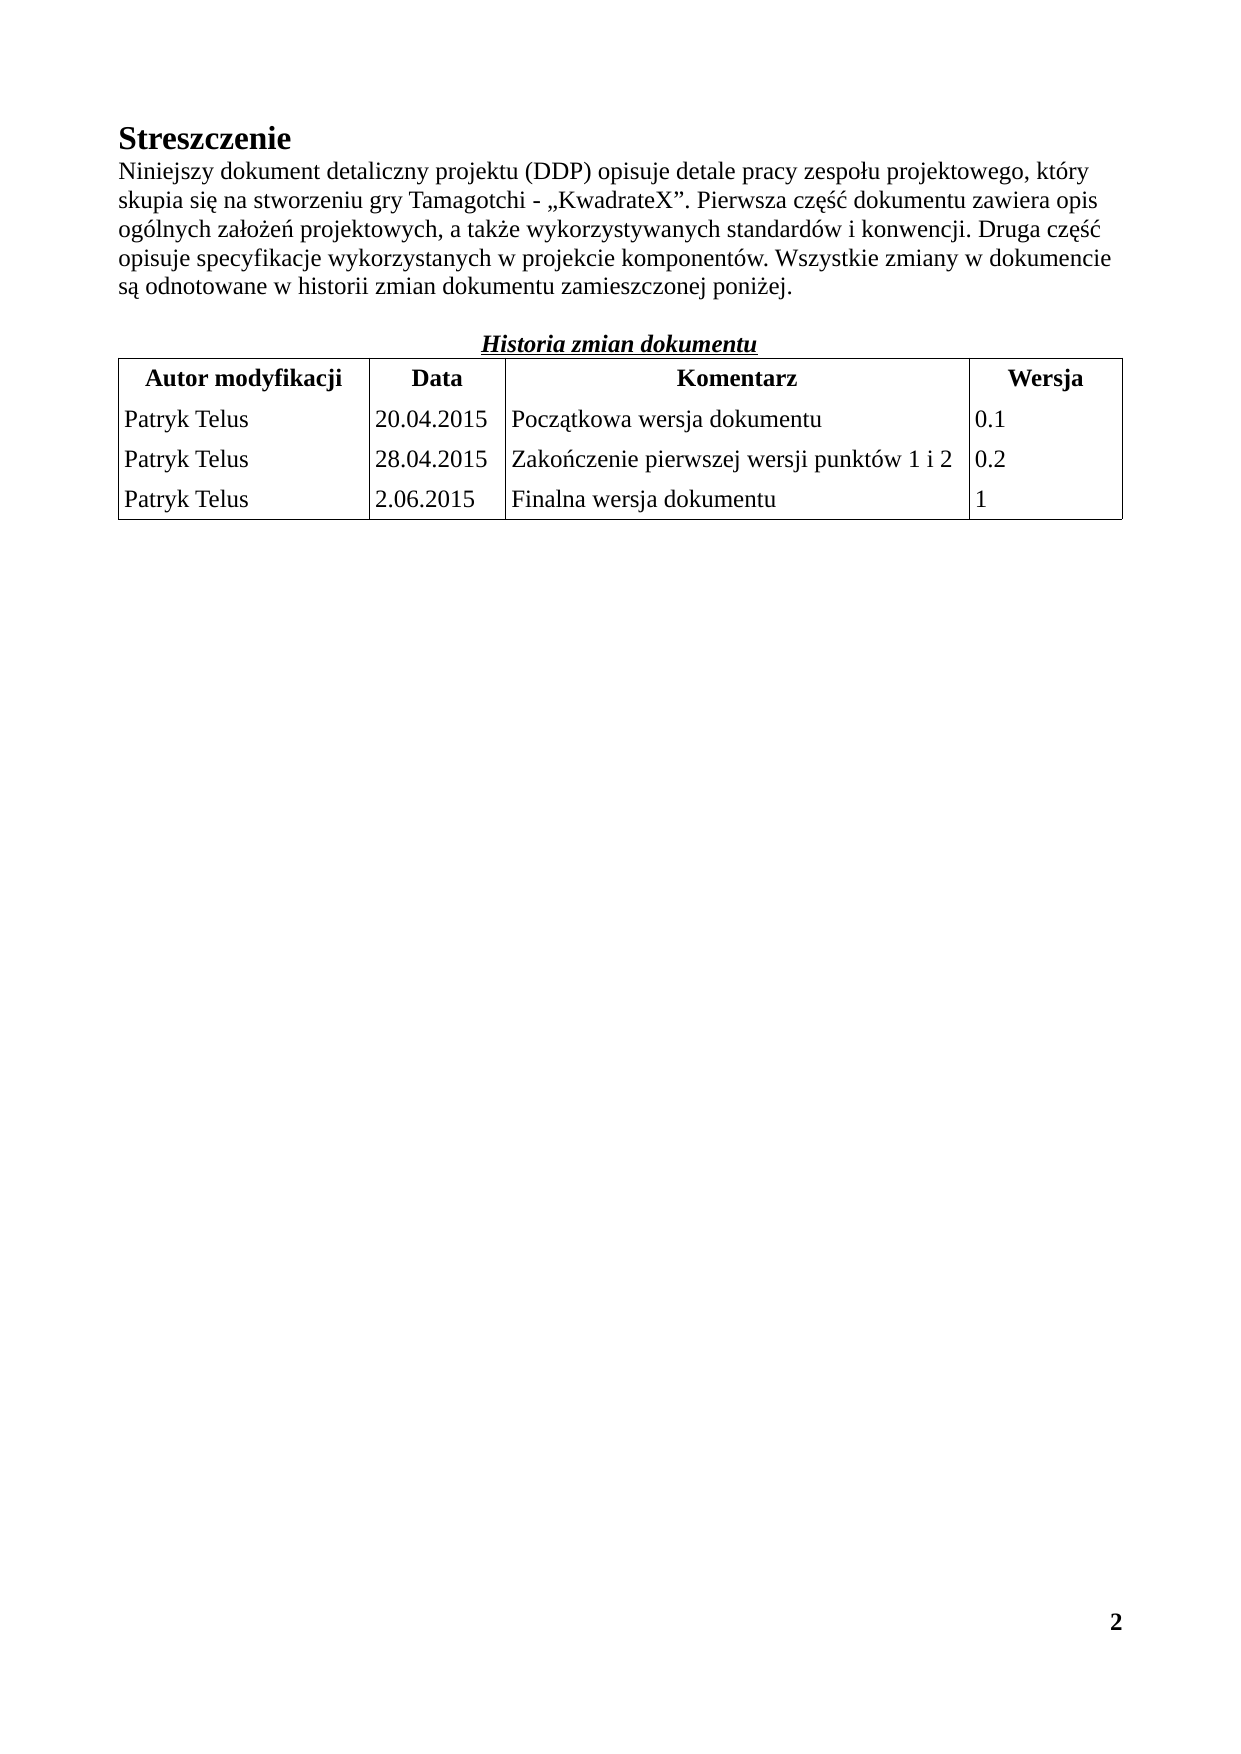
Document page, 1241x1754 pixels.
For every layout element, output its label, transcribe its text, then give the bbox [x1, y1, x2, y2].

table_cell 2.06.2015 [370, 479, 505, 519]
table_header Komentarz [506, 359, 969, 398]
table_cell Początkowa wersja dokumentu [506, 398, 969, 438]
table_cell 20.04.2015 [370, 398, 505, 438]
table_cell Patryk Telus [119, 438, 369, 478]
table_cell Patryk Telus [119, 479, 369, 519]
text Streszczenie [118, 118, 1122, 156]
table_cell 0.2 [970, 438, 1122, 478]
table_cell Patryk Telus [119, 398, 369, 438]
table_header Autor modyfikacji [119, 359, 369, 398]
text Historia zmian dokumentu [118, 329, 1122, 358]
table_header Wersja [970, 359, 1122, 398]
table_cell 0.1 [970, 398, 1122, 438]
table_cell Zakończenie pierwszej wersji punktów 1 i 2 [506, 438, 969, 478]
table_cell 1 [970, 479, 1122, 519]
table_cell Finalna wersja dokumentu [506, 479, 969, 519]
table_cell 28.04.2015 [370, 438, 505, 478]
table_header Data [370, 359, 505, 398]
text Niniejszy dokument detaliczny projektu (DDP) opisuje detale pracy zespołu projektowego, który skupia się na stworzeniu gry Tamagotchi - „KwadrateX”. Pierwsza część dokumentu zawiera opis ogólnych założeń projektowych, a także wykorzystywanych standardów i konwencji. Druga część opisuje specyfikacje wykorzystanych w projekcie komponentów. Wszystkie zmiany w dokumencie są odnotowane w historii zmian dokumentu zamieszczonej poniżej. [118, 156, 1122, 300]
